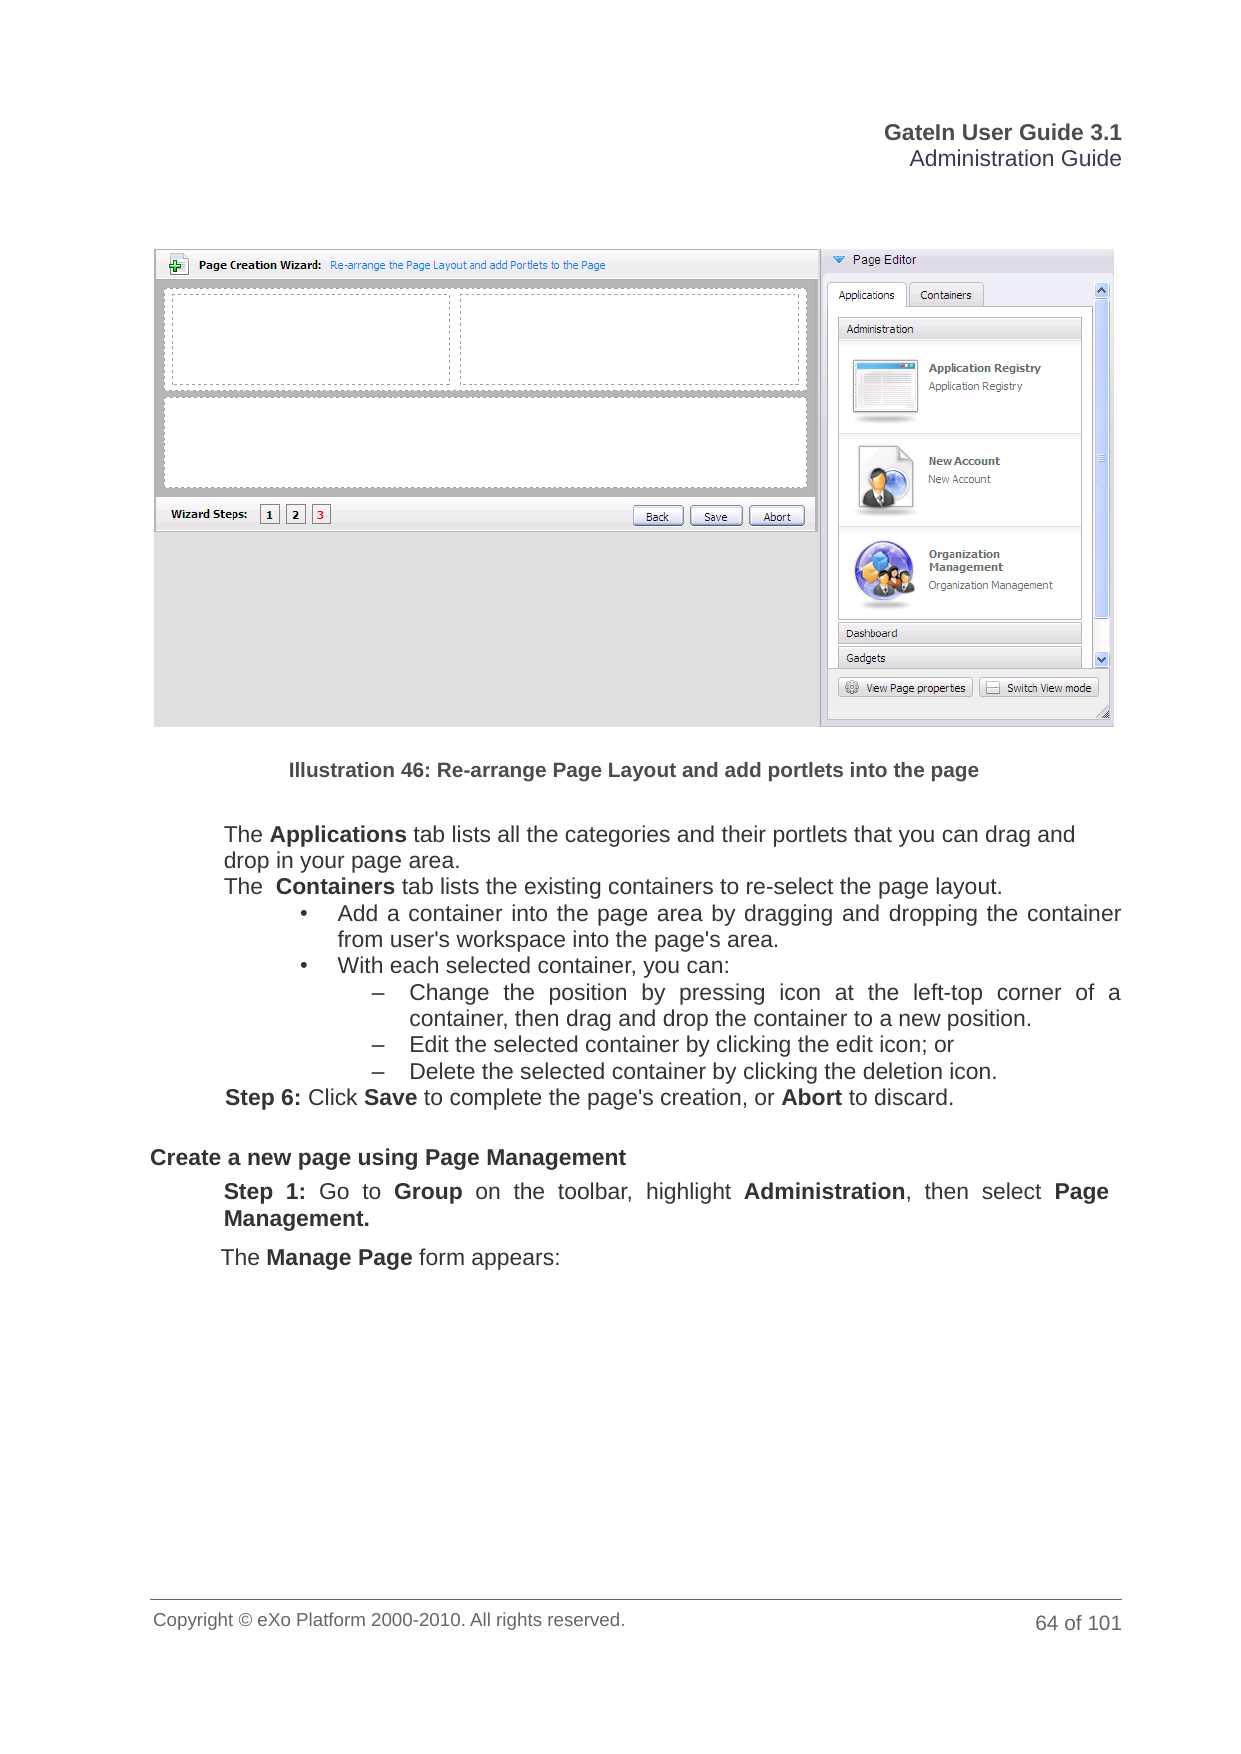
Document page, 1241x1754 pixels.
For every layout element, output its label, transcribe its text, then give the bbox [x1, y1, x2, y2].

text The Applications tab lists all the categories and their portlets that you can drag and drop in your page area. [223, 821, 1122, 873]
list Change the position by pressing icon at the left-top corner of a container, then drag and drop the container to a new position. [372, 979, 1122, 1031]
list Add a container into the page area by dragging and dropping the container from user's workspace into the page's area. [300, 900, 1122, 952]
list The Manage Page form appears: [151, 1243, 1122, 1270]
text Illustration 46: Re-arrange Page Layout and add portlets into the page [152, 317, 1116, 782]
text Step 1: Go to Group on the toolbar, highlight Administration, then select Page Management. [150, 1178, 1122, 1231]
list Step 6: Click Save to complete the page's creation, or Abort to discard. [187, 1084, 1122, 1111]
list Edit the selected container by clicking the edit icon; or [372, 1031, 1122, 1058]
text Create a new page using Page Management [150, 1144, 1122, 1171]
text The Containers tab lists the existing containers to re-select the page layout. [223, 873, 1122, 900]
list Delete the selected container by clicking the deletion icon. [372, 1058, 1122, 1084]
picture [154, 249, 1114, 727]
list With each selected container, you can: [300, 952, 1122, 979]
